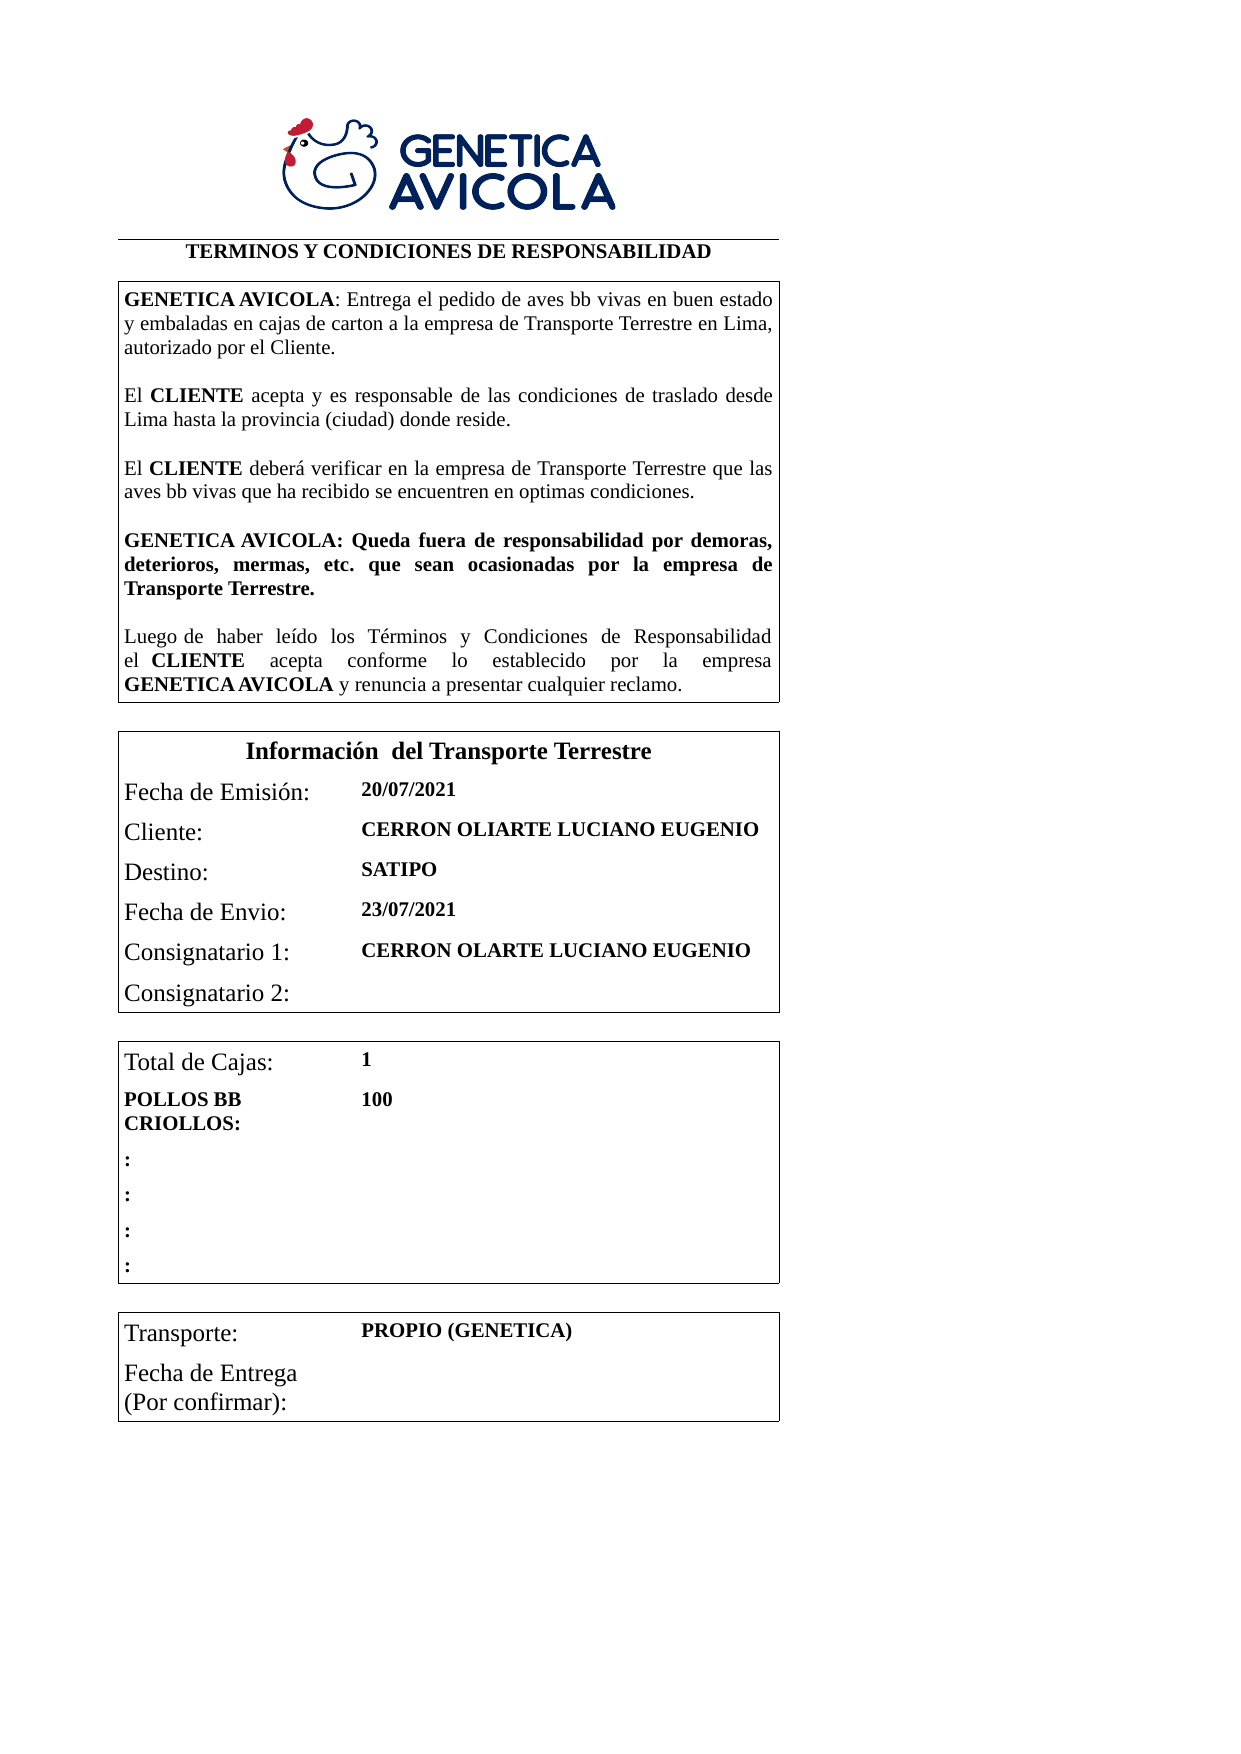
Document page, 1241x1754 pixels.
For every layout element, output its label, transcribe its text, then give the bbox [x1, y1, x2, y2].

table_cell CERRON OLARTE LUCIANO EUGENIO [356, 932, 779, 972]
table_cell 20/07/2021 [356, 771, 779, 811]
table_cell GENETICA AVICOLA: Entrega el pedido de aves bb vivas en buen estado y embaladas en cajas de carton a la empresa de Transporte Terrestre en Lima, autorizado por el Cliente. El CLIENTE acepta y es responsable de las condiciones de traslado desde Lima hasta la provincia (ciudad) donde reside. El CLIENTE deberá verificar en la empresa de Transporte Terrestre que las aves bb vivas que ha recibido se encuentren en optimas condiciones. GENETICA AVICOLA: Queda fuera de responsabilidad por demoras, deterioros, mermas, etc. que sean ocasionadas por la empresa de Transporte Terrestre. Luego de haber leído los Términos y Condiciones de Responsabilidad el CLIENTE acepta conforme lo establecido por la empresa GENETICA AVICOLA y renuncia a presentar cualquier reclamo. [119, 282, 779, 702]
table_cell 100 [356, 1081, 779, 1141]
table_cell PROPIO (GENETICA) [356, 1313, 779, 1352]
table_cell Fecha de Envio: [119, 892, 356, 932]
table_header Información del Transporte Terrestre [119, 732, 779, 771]
table_cell 1 [356, 1042, 779, 1081]
table_cell POLLOS BB CRIOLLOS: [119, 1081, 356, 1141]
table_cell [356, 1248, 779, 1283]
table_cell Fecha de Emisión: [119, 771, 356, 811]
table_cell Cliente: [119, 811, 356, 851]
table_header TERMINOS Y CONDICIONES DE RESPONSABILIDAD [118, 240, 779, 281]
table_cell [356, 1352, 779, 1421]
table_cell Destino: [119, 851, 356, 892]
table_cell Consignatario 2: [119, 972, 356, 1012]
table_cell [356, 1176, 779, 1212]
table_cell [356, 972, 779, 1012]
table_cell Total de Cajas: [119, 1042, 356, 1081]
table_cell Consignatario 1: [119, 932, 356, 972]
table_cell 23/07/2021 [356, 892, 779, 932]
table_cell [356, 1212, 779, 1247]
table_cell [118, 1013, 356, 1041]
picture [282, 118, 616, 210]
table_cell [356, 1284, 779, 1312]
table_cell Fecha de Entrega (Por confirmar): [119, 1352, 356, 1421]
table_cell [356, 1013, 779, 1041]
table_cell : [119, 1248, 356, 1283]
table_cell CERRON OLIARTE LUCIANO EUGENIO [356, 811, 779, 851]
table_cell Transporte: [119, 1313, 356, 1352]
table_cell : [119, 1212, 356, 1247]
table_cell SATIPO [356, 851, 779, 892]
table_cell [118, 1284, 356, 1312]
table_cell : [119, 1176, 356, 1212]
table_cell [356, 1141, 779, 1176]
table_cell : [119, 1141, 356, 1176]
